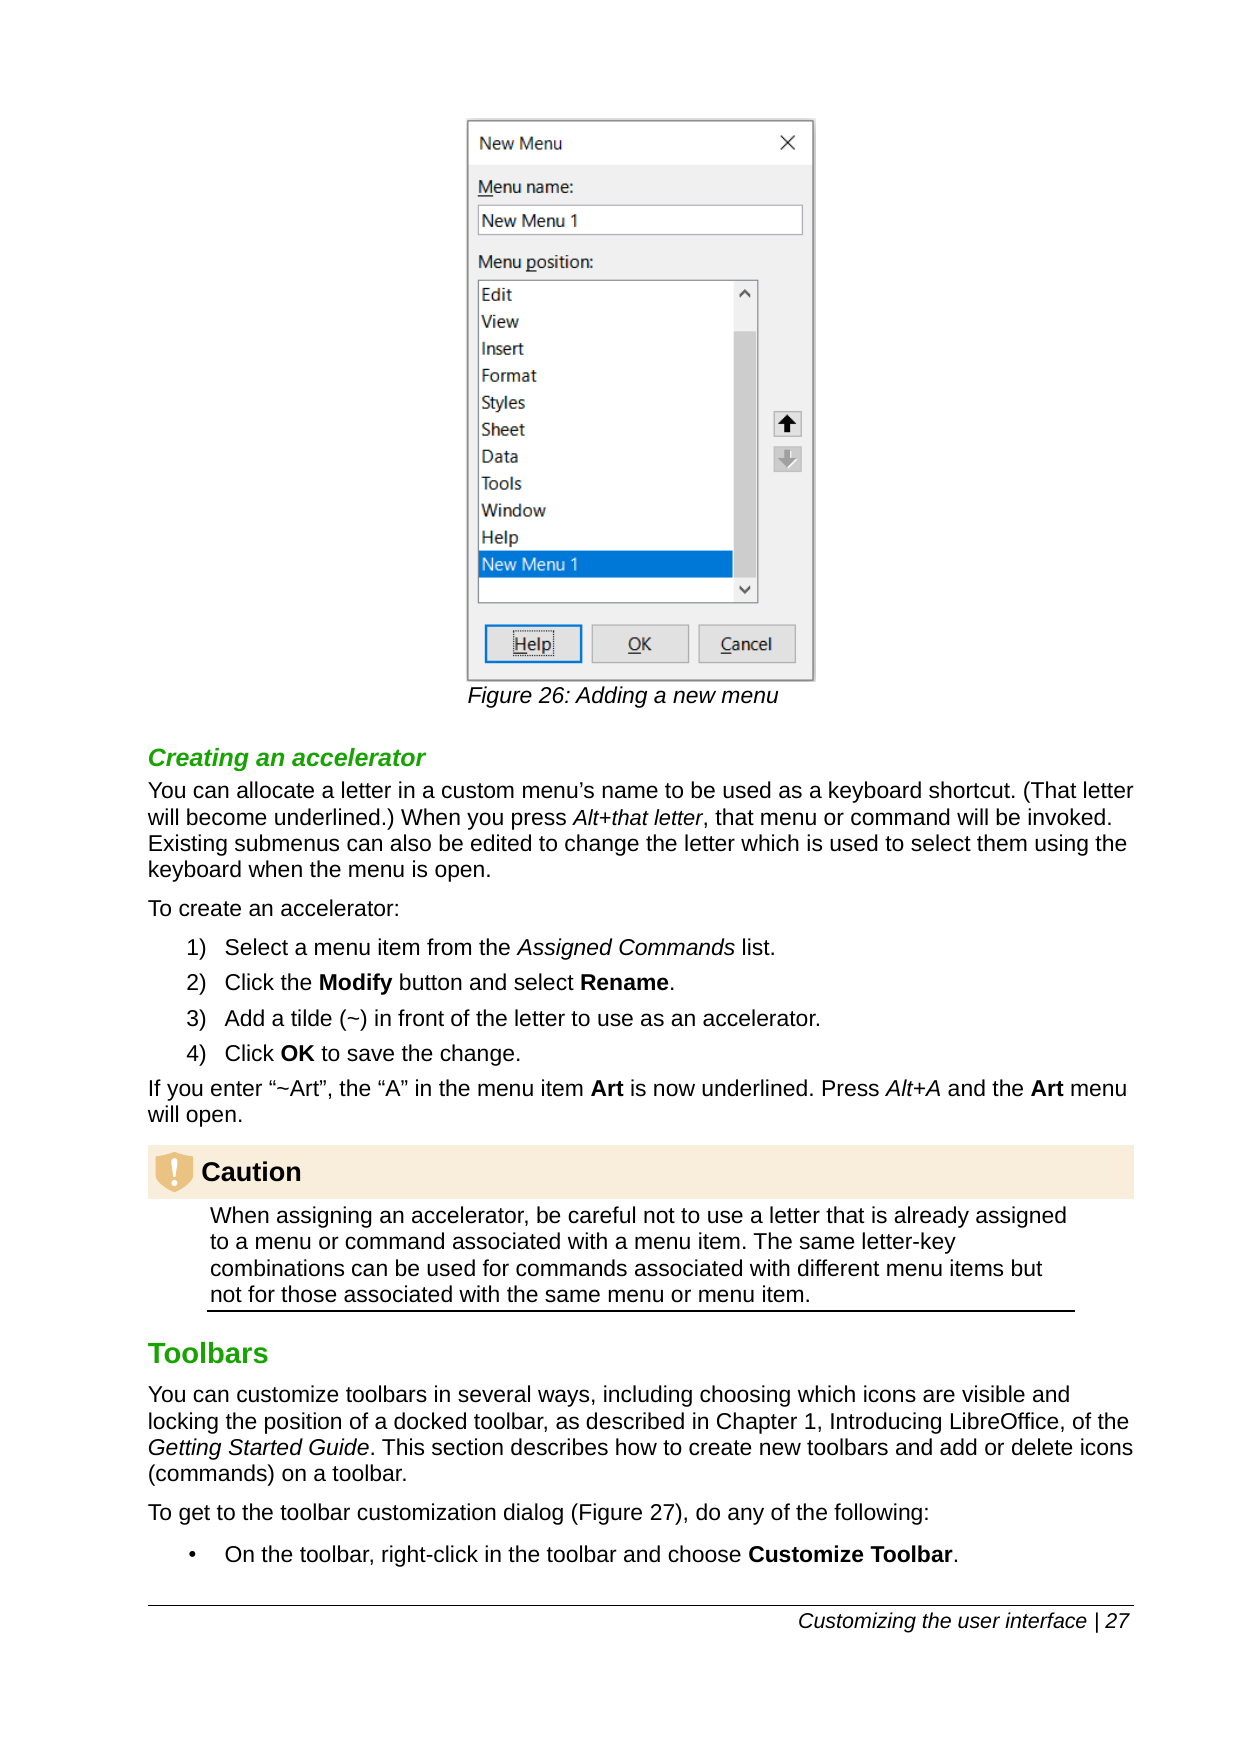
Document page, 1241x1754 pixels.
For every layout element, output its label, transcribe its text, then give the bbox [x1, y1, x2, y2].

list Add a tilde (~) in front of the letter to use as an accelerator. [207, 1004, 1134, 1031]
list Click OK to save the change. [207, 1040, 1134, 1066]
text Figure 26: Adding a new menu [467, 682, 814, 708]
list To get to the toolbar customization dialog (Figure 27), do any of the following: [148, 1499, 1134, 1526]
text You can customize toolbars in several ways, including choosing which icons are visible and locking the position of a docked toolbar, as described in Chapter 1, Introducing LibreOffice, of the Getting Started Guide. This section describes how to create new toolbars and add or delete icons (commands) on a toolbar. [148, 1381, 1134, 1487]
list Select a menu item from the Assigned Commands list. [207, 934, 1134, 960]
subtitle Toolbars [148, 1336, 1134, 1369]
list On the toolbar, right-click in the toolbar and choose Customize Toolbar. [185, 1538, 1134, 1570]
list To create an accelerator: [148, 895, 1134, 922]
picture [465, 118, 816, 682]
text When assigning an accelerator, be careful not to use a letter that is already assigned to a menu or command associated with a menu item. The same letter-key combinations can be used for commands associated with different menu items but not for those associated with the same menu or menu item. [207, 1199, 1075, 1310]
subtitle Caution [148, 1145, 1134, 1199]
subtitle Creating an accelerator [148, 743, 1134, 771]
text If you enter “~Art”, the “A” in the menu item Art is now underlined. Press Alt+A and the Art menu will open. [148, 1075, 1134, 1128]
list Click the Modify button and select Rename. [207, 969, 1134, 996]
text You can allocate a letter in a custom menu’s name to be used as a keyboard shortcut. (That letter will become underlined.) When you press Alt+that letter, that menu or command will be invoked. Existing submenus can also be edited to change the letter which is used to select them using the keyboard when the menu is open. [148, 777, 1134, 883]
